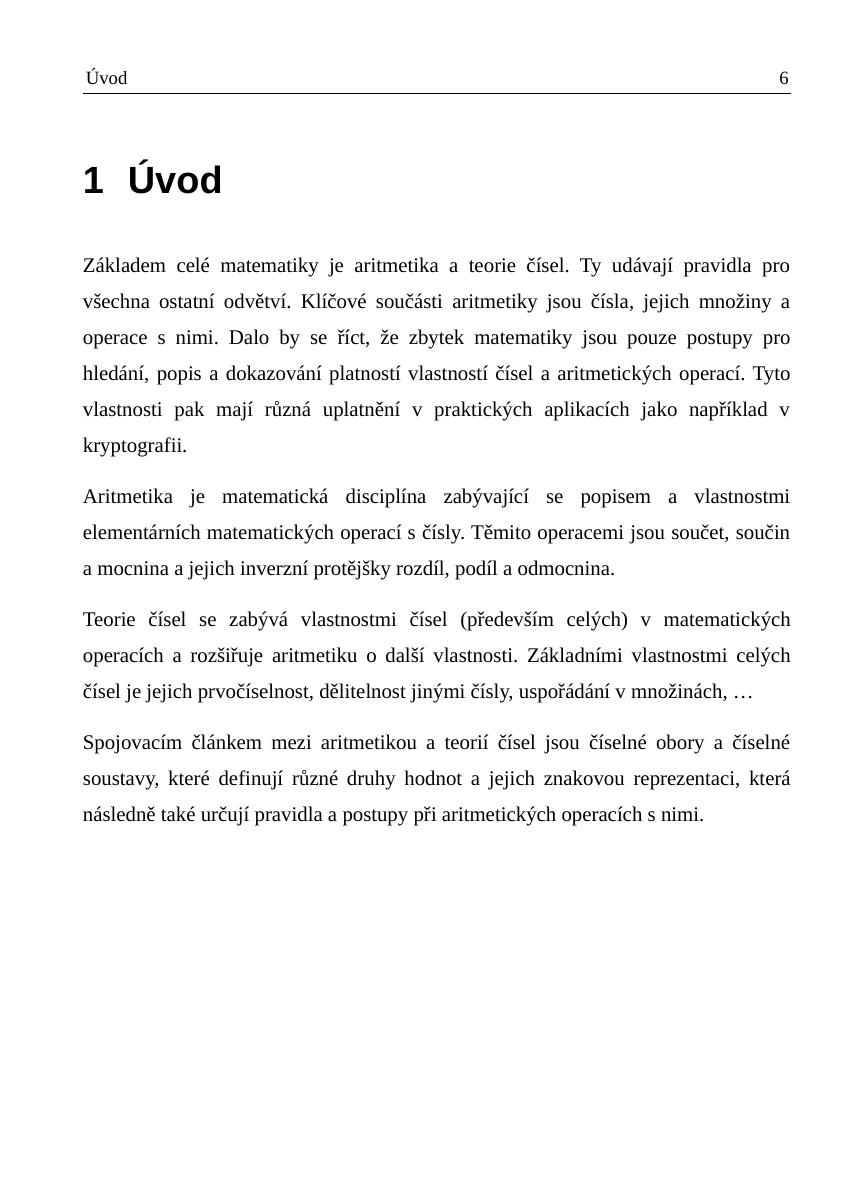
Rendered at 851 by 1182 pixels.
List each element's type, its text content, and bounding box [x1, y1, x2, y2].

text Aritmetika je matematická disciplína zabývající se popisem a vlastnostmi elementárních matematických operací s čísly. Těmito operacemi jsou součet, součin a mocnina a jejich inverzní protějšky rozdíl, podíl a odmocnina. [83, 484, 791, 580]
subtitle Úvod [83, 158, 791, 202]
text Teorie čísel se zabývá vlastnostmi čísel (především celých) v matematických operacích a rozšiřuje aritmetiku o další vlastnosti. Základními vlastnostmi celých čísel je jejich prvočíselnost, dělitelnost jinými čísly, uspořádání v množinách, … [83, 607, 791, 703]
text Základem celé matematiky je aritmetika a teorie čísel. Ty udávají pravidla pro všechna ostatní odvětví. Klíčové součásti aritmetiky jsou čísla, jejich množiny a operace s nimi. Dalo by se říct, že zbytek matematiky jsou pouze postupy pro hledání, popis a dokazování platností vlastností čísel a aritmetických operací. Tyto vlastnosti pak mají různá uplatnění v praktických aplikacích jako například v kryptografii. [83, 253, 791, 457]
text Spojovacím článkem mezi aritmetikou a teorií čísel jsou číselné obory a číselné soustavy, které definují různé druhy hodnot a jejich znakovou reprezentaci, která následně také určují pravidla a postupy při aritmetických operacích s nimi. [83, 730, 791, 826]
